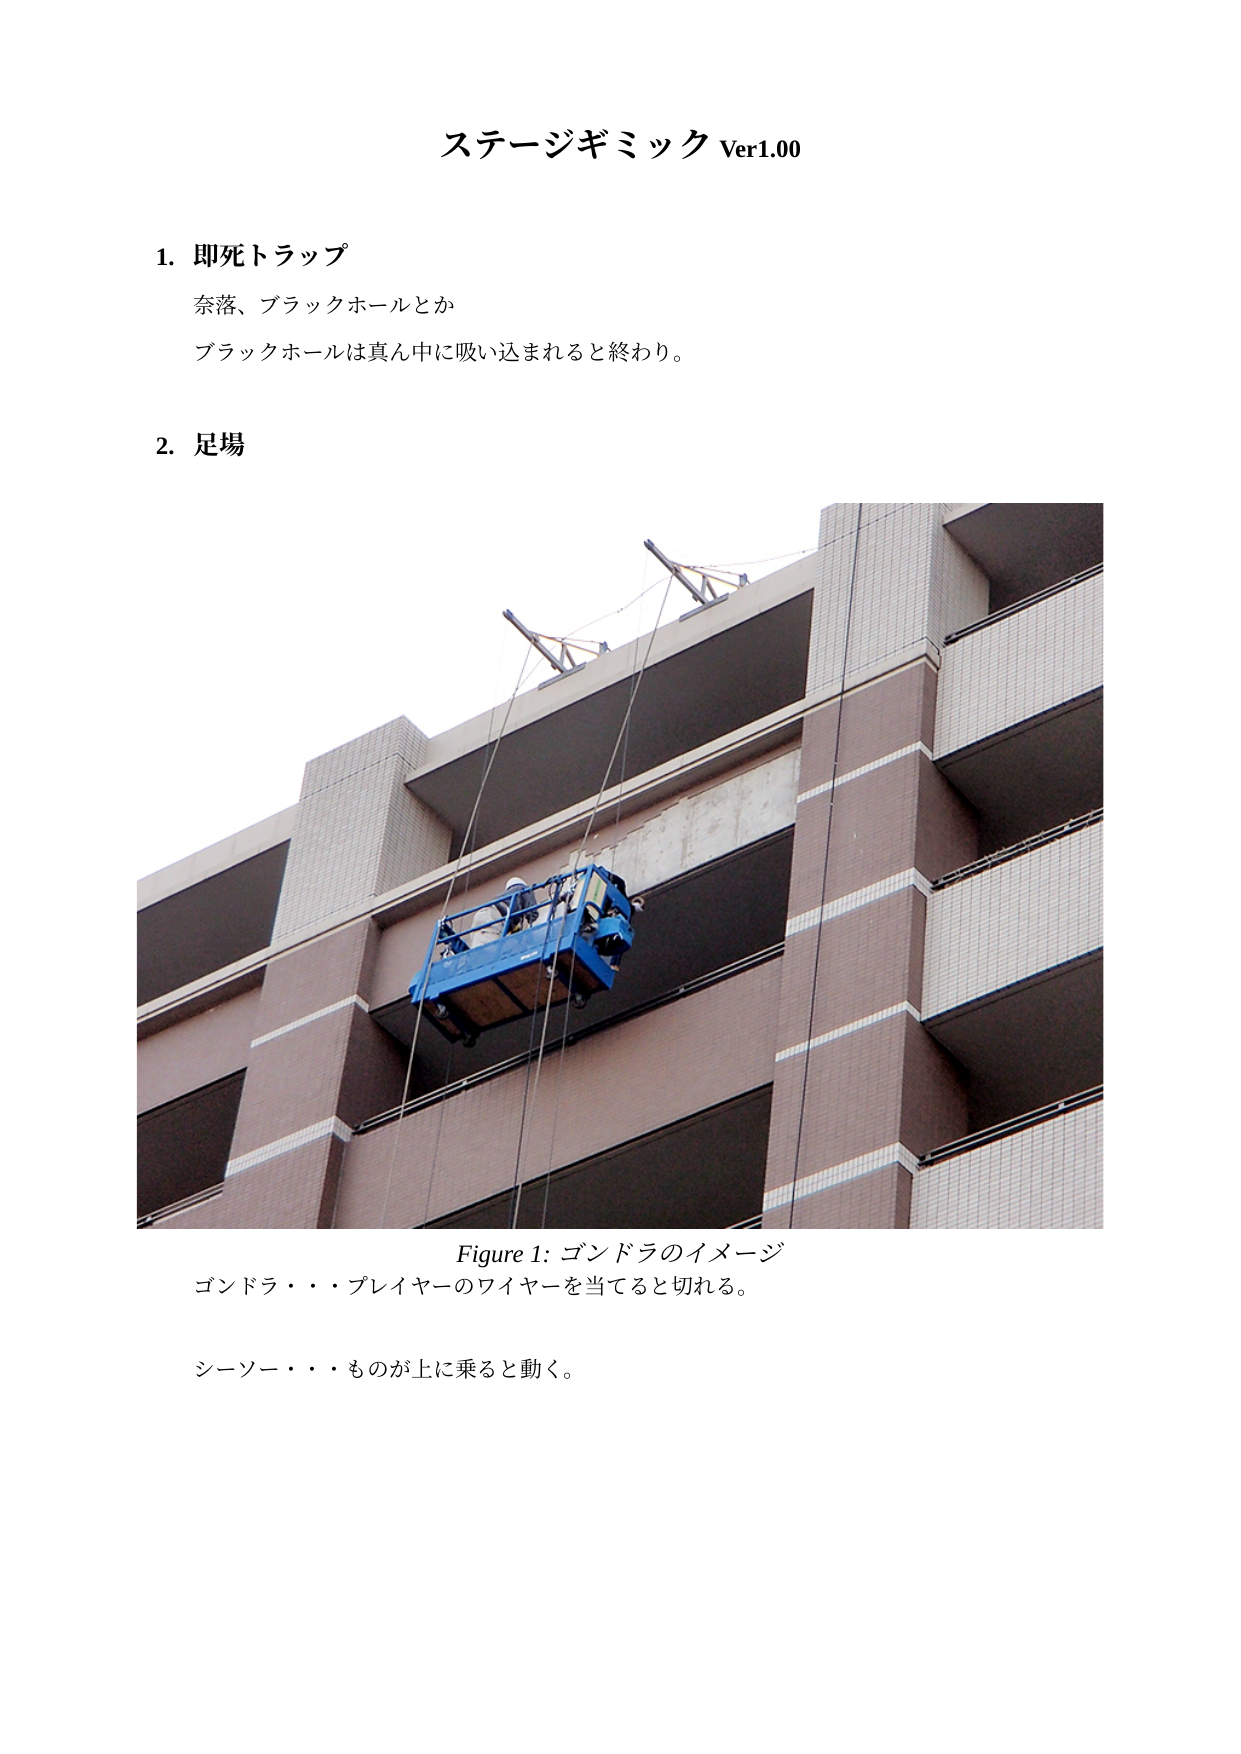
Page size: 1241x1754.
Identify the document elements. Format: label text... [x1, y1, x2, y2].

list 足場 ゴンドラ・・・プレイヤーのワイヤーを当てると切れる。 シーソー・・・ものが上に乗ると動く。 [137, 424, 1122, 1384]
text ステージギミックVer1.00 [118, 118, 1122, 167]
list 即死トラップ 奈落、ブラックホールとか ブラックホールは真ん中に吸い込まれると終わり。 [156, 235, 1122, 410]
list Figure 1: ゴンドラのイメージ [137, 1229, 1103, 1269]
picture [136, 503, 1104, 1229]
